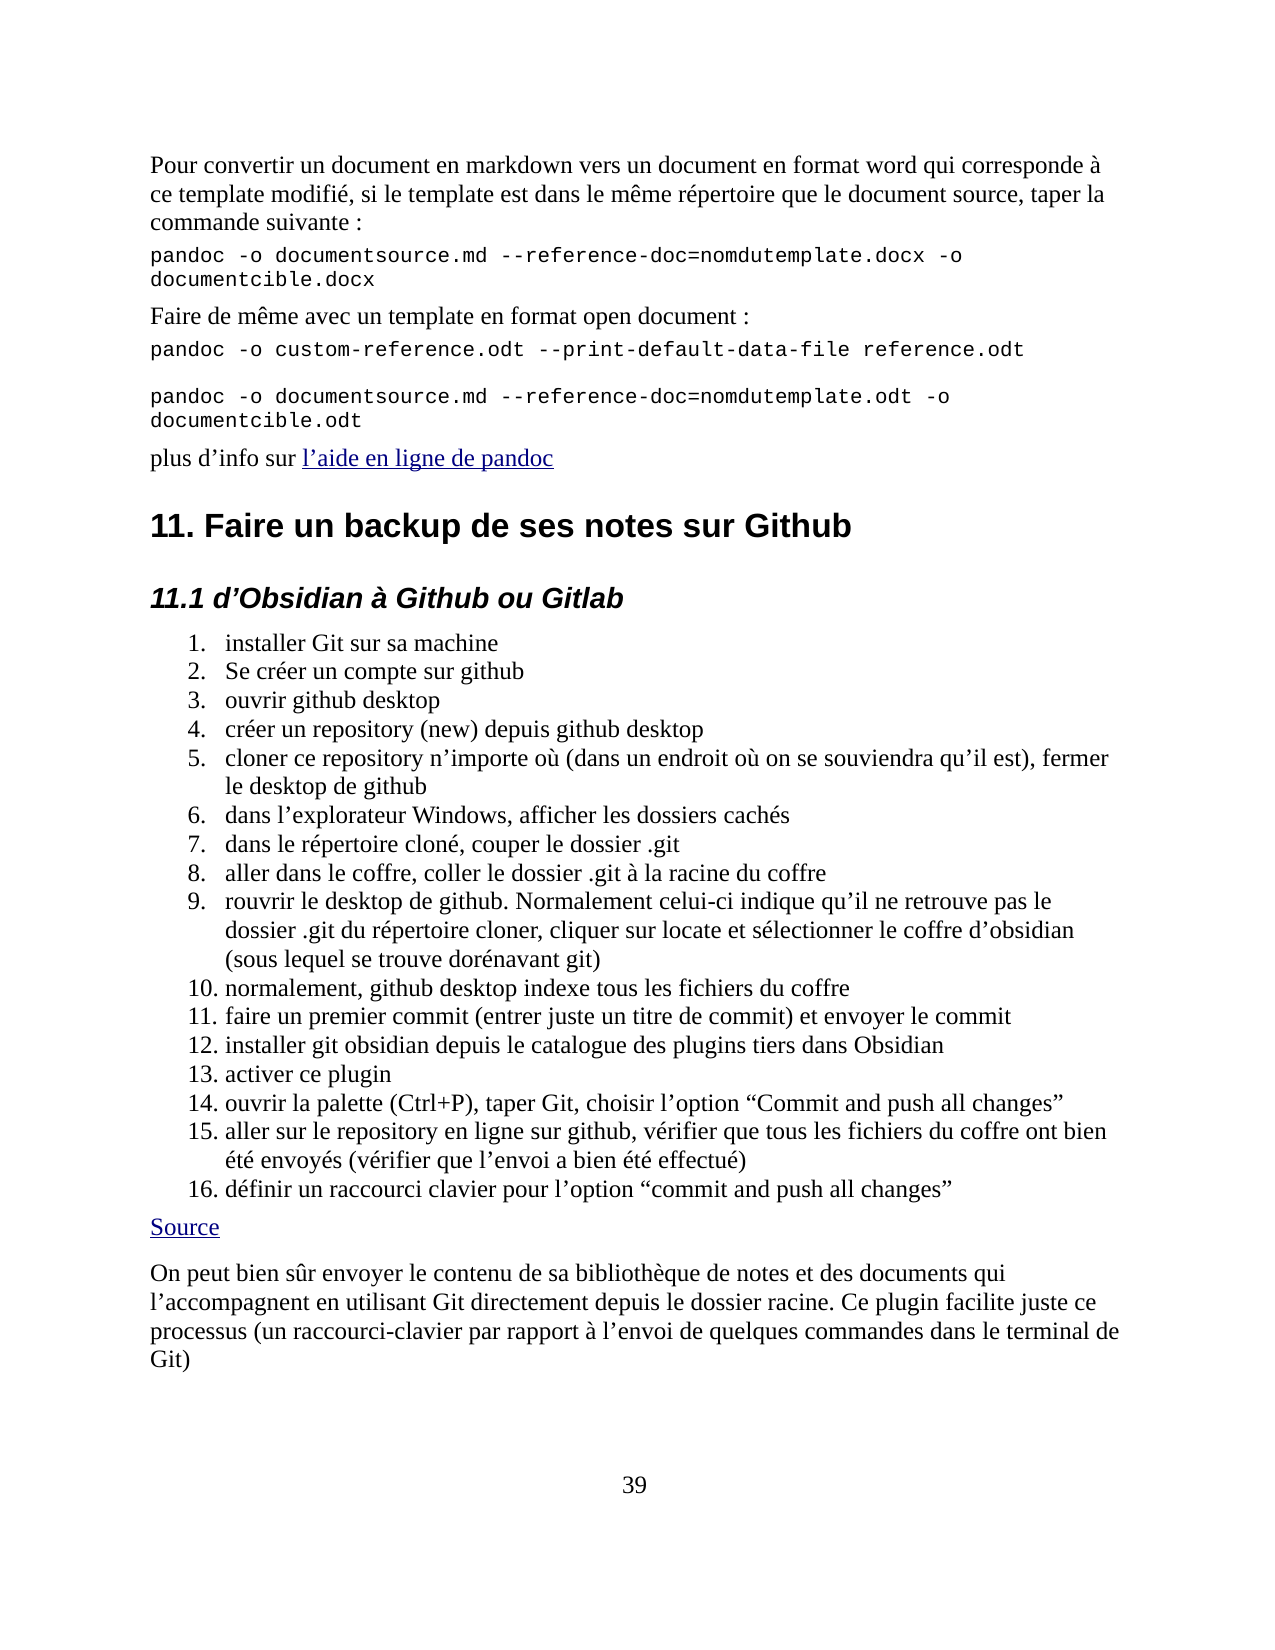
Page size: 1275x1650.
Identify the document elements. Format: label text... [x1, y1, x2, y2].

text pandoc -o custom-reference.odt --print-default-data-file reference.odt [150, 339, 1125, 363]
text On peut bien sûr envoyer le contenu de sa bibliothèque de notes et des documents qui l’accompagnent en utilisant Git directement depuis le dossier racine. Ce plugin facilite juste ce processus (un raccourci-clavier par rapport à l’envoi de quelques commandes dans le terminal de Git) [150, 1258, 1125, 1373]
list aller sur le repository en ligne sur github, vérifier que tous les fichiers du coffre ont bien été envoyés (vérifier que l’envoi a bien été effectué) [187, 1116, 1125, 1174]
list Se créer un compte sur github [187, 656, 1125, 685]
list installer git obsidian depuis le catalogue des plugins tiers dans Obsidian [187, 1030, 1125, 1059]
list normalement, github desktop indexe tous les fichiers du coffre [187, 973, 1125, 1001]
list faire un premier commit (entrer juste un titre de commit) et envoyer le commit [187, 1001, 1125, 1030]
list installer Git sur sa machine [187, 628, 1125, 656]
subtitle 11.1 d’Obsidian à Github ou Gitlab [150, 582, 1125, 615]
list dans l’explorateur Windows, afficher les dossiers cachés [187, 800, 1125, 829]
text pandoc -o documentsource.md --reference-doc=nomdutemplate.docx -o documentcible.docx [150, 245, 1125, 292]
list définir un raccourci clavier pour l’option “commit and push all changes” [187, 1174, 1125, 1203]
text Pour convertir un document en markdown vers un document en format word qui corresponde à ce template modifié, si le template est dans le même répertoire que le document source, taper la commande suivante : [150, 150, 1125, 236]
list aller dans le coffre, coller le dossier .git à la racine du coffre [187, 858, 1125, 886]
list ouvrir github desktop [187, 685, 1125, 714]
subtitle 11. Faire un backup de ses notes sur Github [150, 505, 1125, 544]
text Faire de même avec un template en format open document : [150, 301, 1125, 330]
text plus d’info sur l’aide en ligne de pandoc [150, 443, 1125, 471]
text Source [150, 1212, 1125, 1240]
list activer ce plugin [187, 1059, 1125, 1088]
list créer un repository (new) depuis github desktop [187, 714, 1125, 743]
list cloner ce repository n’importe où (dans un endroit où on se souviendra qu’il est), fermer le desktop de github [187, 743, 1125, 800]
text pandoc -o documentsource.md --reference-doc=nomdutemplate.odt -o documentcible.odt [150, 386, 1125, 434]
list ouvrir la palette (Ctrl+P), taper Git, choisir l’option “Commit and push all changes” [187, 1088, 1125, 1116]
list rouvrir le desktop de github. Normalement celui-ci indique qu’il ne retrouve pas le dossier .git du répertoire cloner, cliquer sur locate et sélectionner le coffre d’obsidian (sous lequel se trouve dorénavant git) [187, 886, 1125, 973]
list dans le répertoire cloné, couper le dossier .git [187, 829, 1125, 858]
